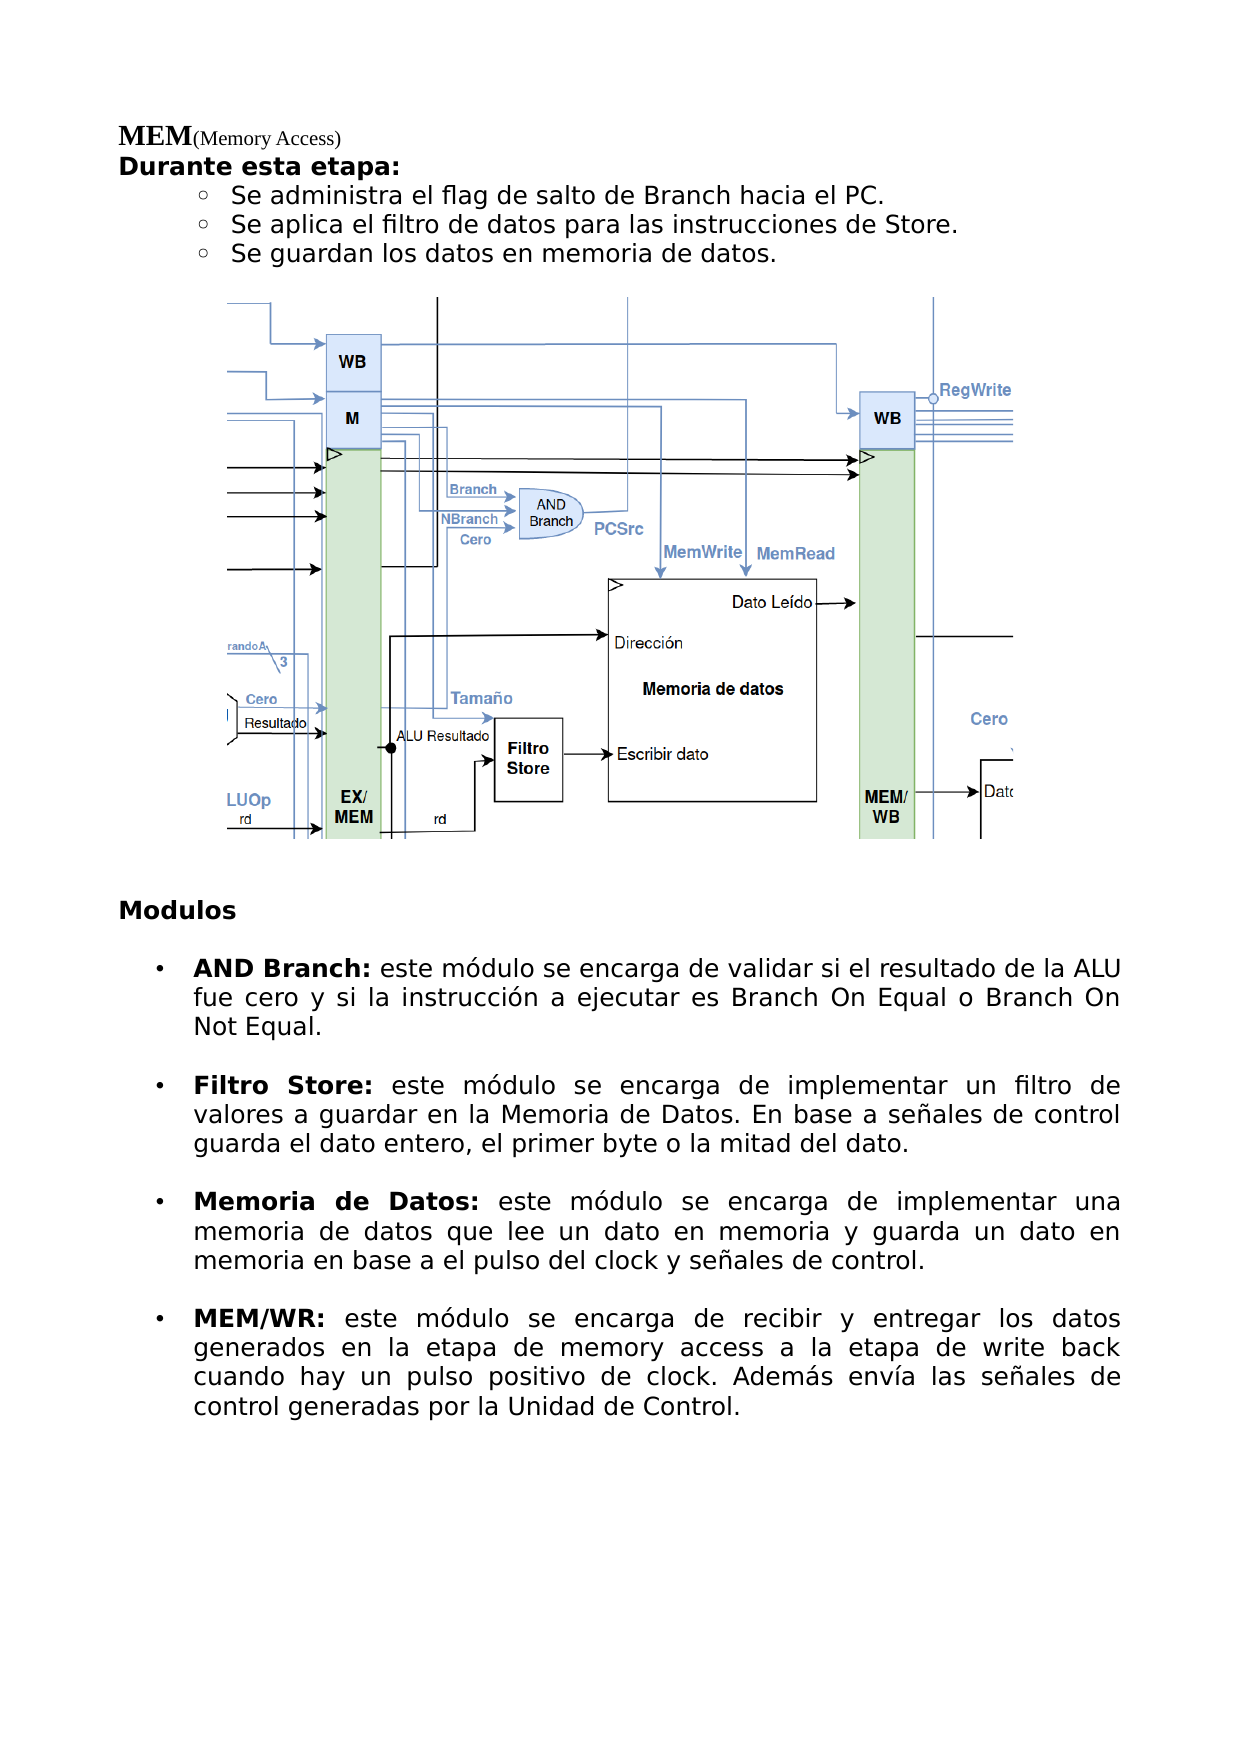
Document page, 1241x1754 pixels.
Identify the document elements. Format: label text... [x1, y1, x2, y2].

picture [227, 297, 1014, 839]
text Modulos [118, 896, 1122, 925]
list MEM/WR: este módulo se encarga de recibir y entregar los datos generados en la etapa de memory access a la etapa de write back cuando hay un pulso positivo de clock. Además envía las señales de control generadas por la Unidad de Control. [156, 1304, 1122, 1421]
list AND Branch: este módulo se encarga de validar si el resultado de la ALU fue cero y si la instrucción a ejecutar es Branch On Equal o Branch On Not Equal. [156, 954, 1122, 1042]
text Durante esta etapa: [118, 152, 1122, 181]
list Se guardan los datos en memoria de datos. [193, 239, 1122, 268]
list Memoria de Datos: este módulo se encarga de implementar una memoria de datos que lee un dato en memoria y guarda un dato en memoria en base a el pulso del clock y señales de control. [156, 1187, 1122, 1275]
text MEM(Memory Access) [118, 118, 1122, 152]
list Filtro Store: este módulo se encarga de implementar un filtro de valores a guardar en la Memoria de Datos. En base a señales de control guarda el dato entero, el primer byte o la mitad del dato. [156, 1071, 1122, 1158]
list Se administra el flag de salto de Branch hacia el PC. [193, 181, 1122, 210]
list Se aplica el filtro de datos para las instrucciones de Store. [193, 210, 1122, 239]
